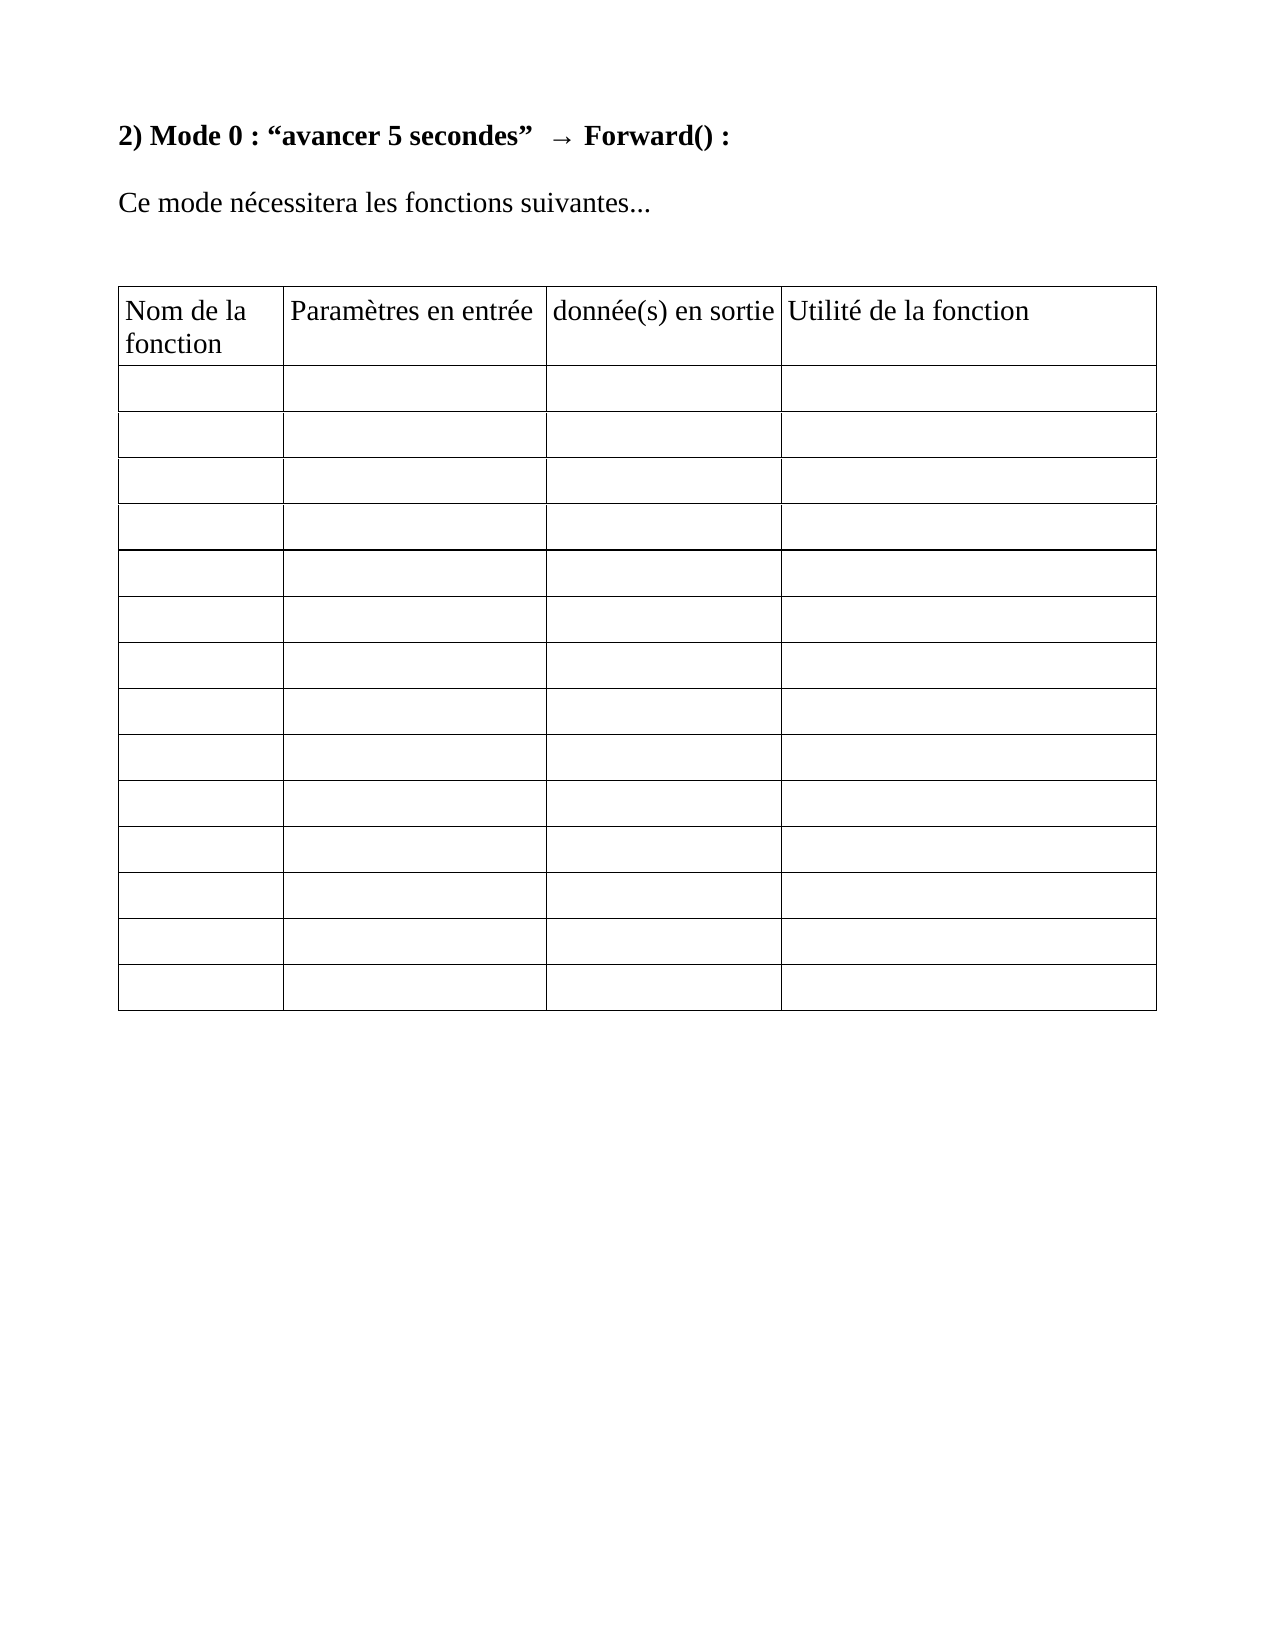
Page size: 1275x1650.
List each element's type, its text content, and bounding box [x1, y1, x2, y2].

table_cell [284, 919, 546, 964]
table_header Paramètres en entrée [284, 287, 546, 365]
table_cell [782, 413, 1156, 457]
table_cell [284, 827, 546, 872]
table_cell [782, 459, 1156, 503]
table_cell [547, 689, 781, 734]
table_cell [119, 873, 283, 918]
table_cell [119, 505, 283, 549]
table_cell [547, 366, 781, 411]
table_cell [547, 413, 781, 457]
table_cell [119, 827, 283, 872]
table_cell [782, 689, 1156, 734]
table_header Utilité de la fonction [782, 287, 1156, 365]
table_cell [119, 551, 283, 596]
table_cell [547, 827, 781, 872]
table_cell [547, 919, 781, 964]
table_cell [782, 505, 1156, 549]
table_cell [782, 366, 1156, 411]
table_cell [782, 781, 1156, 826]
table_cell [782, 827, 1156, 872]
table_cell [119, 689, 283, 734]
table_cell [547, 505, 781, 549]
table_cell [284, 689, 546, 734]
table_cell [547, 735, 781, 780]
table_cell [547, 643, 781, 688]
table_cell [547, 597, 781, 642]
table_header Nom de la fonction [119, 287, 283, 365]
table_cell [284, 597, 546, 642]
table_cell [547, 551, 781, 596]
table_cell [284, 781, 546, 826]
table_cell [782, 643, 1156, 688]
table_cell [119, 459, 283, 503]
table_cell [119, 366, 283, 411]
table_cell [547, 781, 781, 826]
table_cell [119, 643, 283, 688]
table_cell [547, 965, 781, 1010]
text Ce mode nécessitera les fonctions suivantes... [118, 185, 1157, 219]
table_cell [119, 919, 283, 964]
table_header donnée(s) en sortie [547, 287, 781, 365]
table_cell [782, 919, 1156, 964]
table_cell [782, 873, 1156, 918]
table_cell [119, 413, 283, 457]
table_cell [284, 965, 546, 1010]
table_cell [284, 413, 546, 457]
table_cell [782, 735, 1156, 780]
table_cell [547, 873, 781, 918]
table_cell [284, 643, 546, 688]
table_cell [284, 551, 546, 596]
table_cell [547, 459, 781, 503]
table_cell [119, 965, 283, 1010]
table_cell [284, 505, 546, 549]
table_cell [119, 597, 283, 642]
text 2) Mode 0 : “avancer 5 secondes” → Forward() : [118, 118, 1157, 152]
table_cell [119, 781, 283, 826]
table_cell [284, 459, 546, 503]
table_cell [119, 735, 283, 780]
table_cell [782, 965, 1156, 1010]
table_cell [782, 551, 1156, 596]
table_cell [284, 366, 546, 411]
table_cell [284, 873, 546, 918]
table_cell [782, 597, 1156, 642]
table_cell [284, 735, 546, 780]
